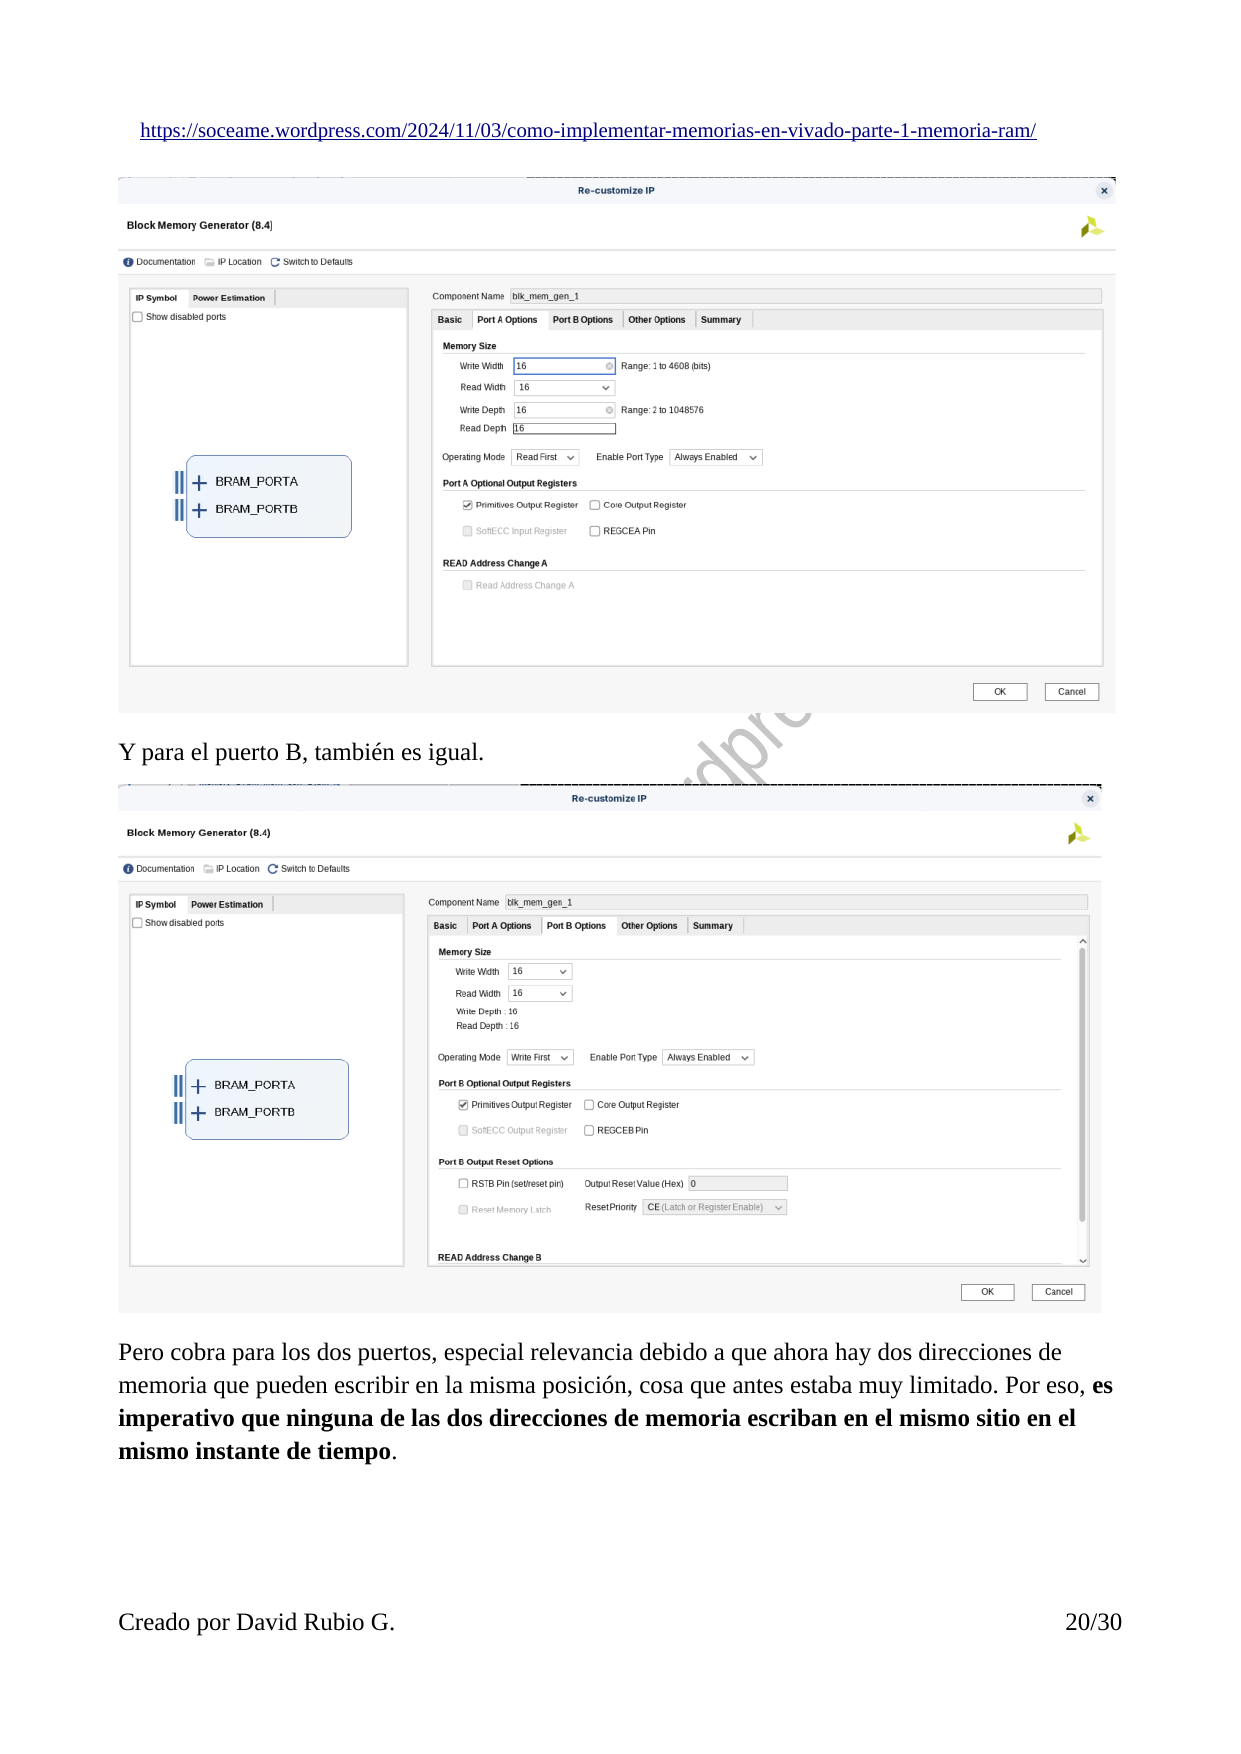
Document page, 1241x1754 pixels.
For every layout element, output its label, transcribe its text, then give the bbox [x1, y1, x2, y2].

text [757, 737, 1122, 766]
picture [118, 177, 1116, 713]
text Y para el puerto B, también es igual. [118, 737, 739, 766]
text [733, 737, 761, 764]
picture [118, 784, 1102, 1313]
text Pero cobra para los dos puertos, especial relevancia debido a que ahora hay dos direcciones de memoria que pueden escribir en la misma posición, cosa que antes estaba muy limitado. Por eso, es imperativo que ninguna de las dos direcciones de memoria escriban en el mismo sitio en el mismo instante de tiempo. [118, 1337, 1122, 1465]
